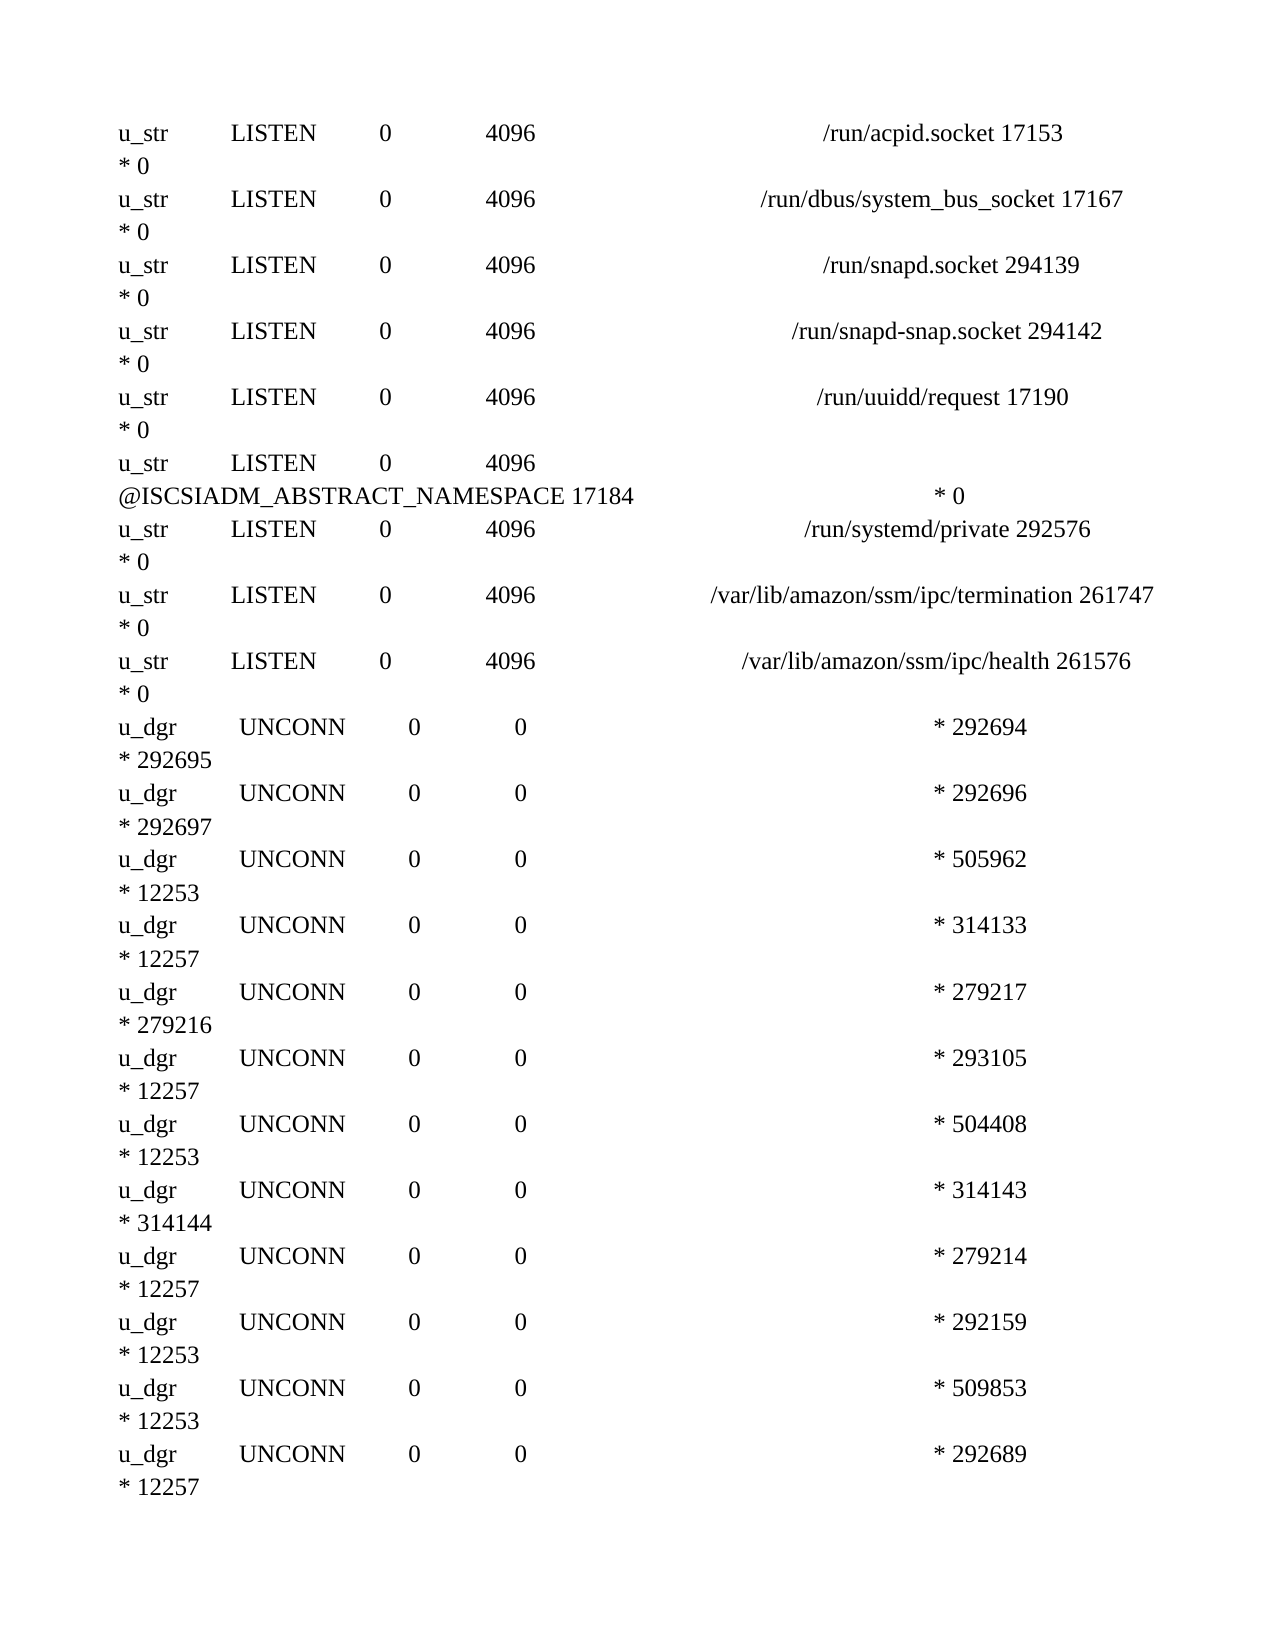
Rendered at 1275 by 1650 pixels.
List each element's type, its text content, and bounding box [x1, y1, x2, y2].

text u_dgr UNCONN 0 0 * 293105 * 12257 [118, 1043, 1157, 1104]
text u_dgr UNCONN 0 0 * 292694 * 292695 [118, 712, 1157, 774]
text u_str LISTEN 0 4096 /run/acpid.socket 17153 * 0 [118, 118, 1157, 180]
text u_dgr UNCONN 0 0 * 504408 * 12253 [118, 1109, 1157, 1171]
text u_str LISTEN 0 4096 /run/snapd-snap.socket 294142 * 0 [118, 316, 1157, 378]
text u_dgr UNCONN 0 0 * 292159 * 12253 [118, 1307, 1157, 1369]
text u_dgr UNCONN 0 0 * 279217 * 279216 [118, 977, 1157, 1038]
text u_str LISTEN 0 4096 /run/dbus/system_bus_socket 17167 * 0 [118, 184, 1157, 246]
text u_str LISTEN 0 4096 /run/uuidd/request 17190 * 0 [118, 382, 1157, 444]
text u_str LISTEN 0 4096 /run/systemd/private 292576 * 0 [118, 514, 1157, 576]
text u_str LISTEN 0 4096 /run/snapd.socket 294139 * 0 [118, 250, 1157, 312]
text u_dgr UNCONN 0 0 * 314133 * 12257 [118, 911, 1157, 972]
text u_dgr UNCONN 0 0 * 292689 * 12257 [118, 1439, 1157, 1501]
text u_dgr UNCONN 0 0 * 509853 * 12253 [118, 1373, 1157, 1435]
text u_dgr UNCONN 0 0 * 314143 * 314144 [118, 1175, 1157, 1237]
text u_dgr UNCONN 0 0 * 505962 * 12253 [118, 844, 1157, 906]
text u_dgr UNCONN 0 0 * 292696 * 292697 [118, 778, 1157, 840]
text u_str LISTEN 0 4096 @ISCSIADM_ABSTRACT_NAMESPACE 17184 * 0 [118, 448, 1157, 510]
text u_str LISTEN 0 4096 /var/lib/amazon/ssm/ipc/health 261576 * 0 [118, 646, 1157, 708]
text u_dgr UNCONN 0 0 * 279214 * 12257 [118, 1241, 1157, 1303]
text u_str LISTEN 0 4096 /var/lib/amazon/ssm/ipc/termination 261747 * 0 [118, 580, 1157, 642]
